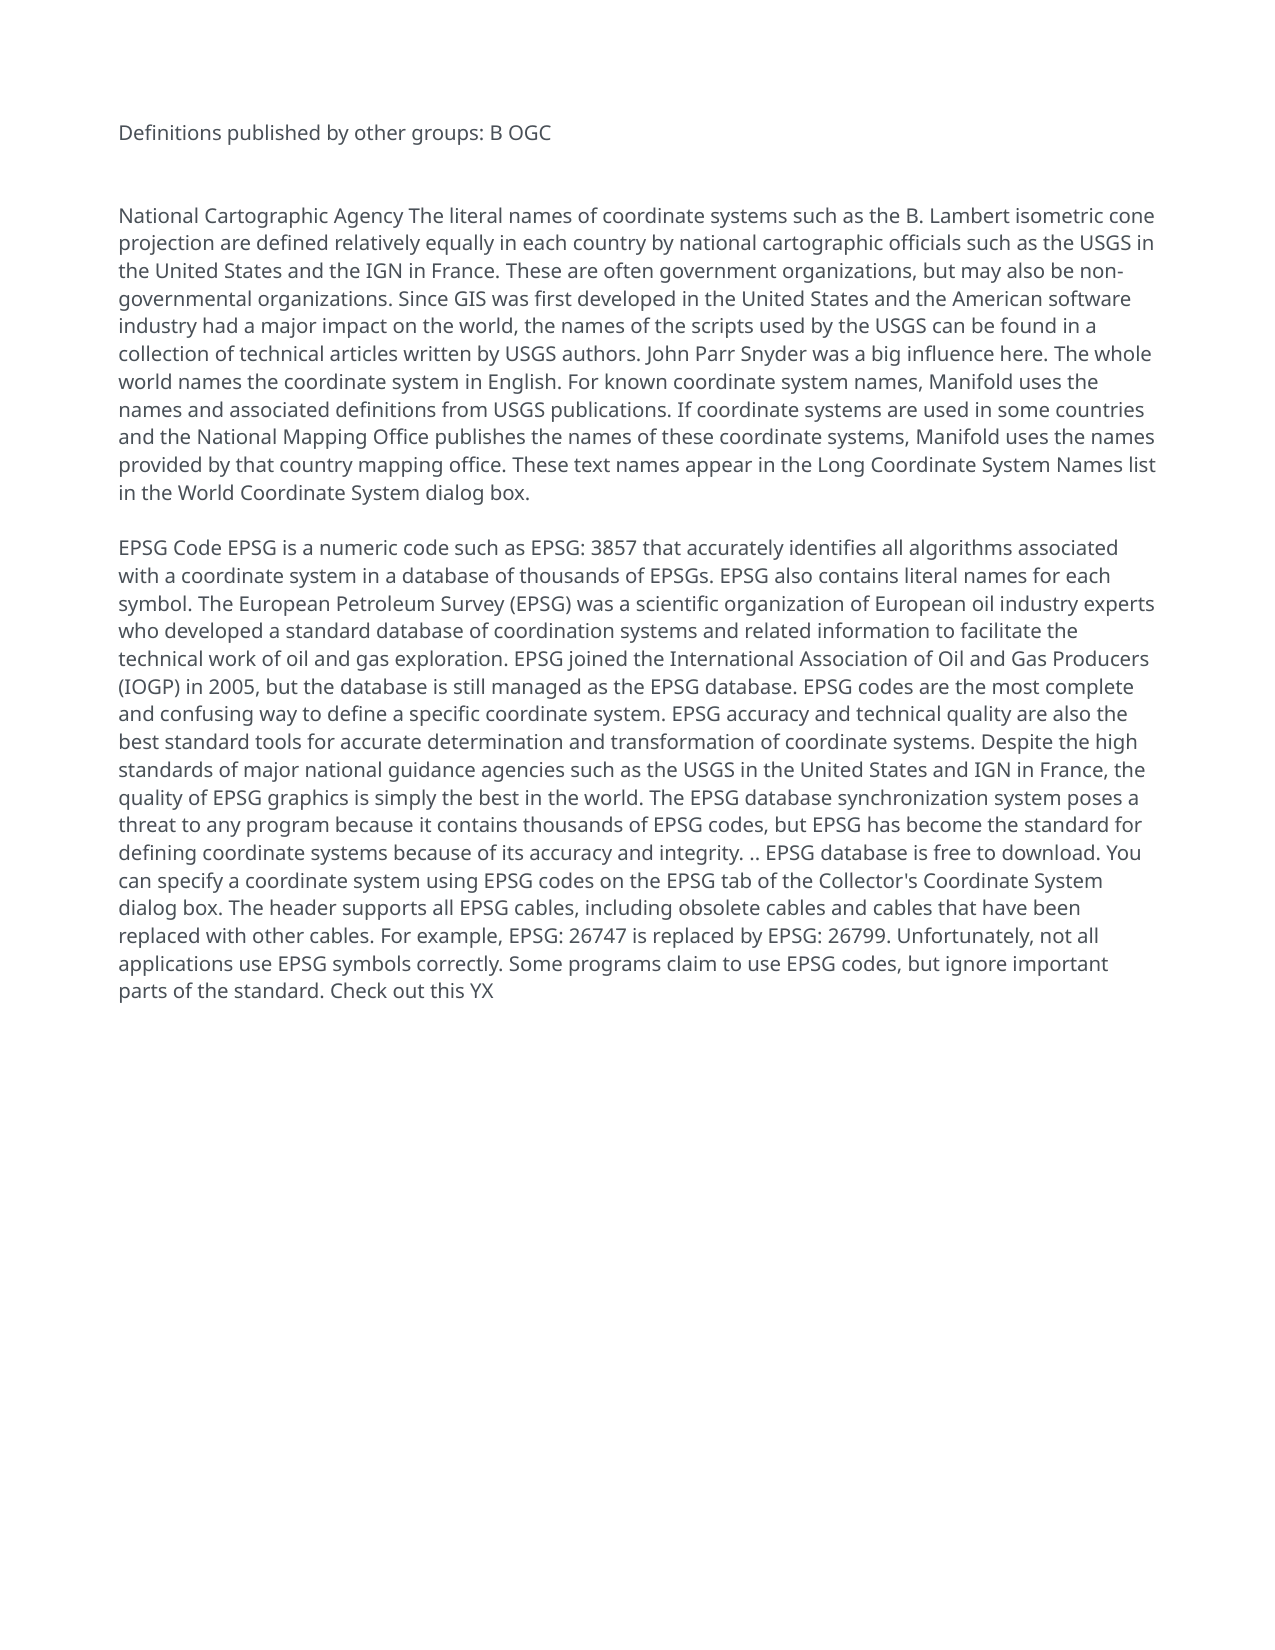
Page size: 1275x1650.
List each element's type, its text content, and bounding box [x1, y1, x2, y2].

text Definitions published by other groups: B OGC [118, 118, 1157, 146]
text National Cartographic Agency The literal names of coordinate systems such as the B. Lambert isometric cone projection are defined relatively equally in each country by national cartographic officials such as the USGS in the United States and the IGN in France. These are often government organizations, but may also be non-governmental organizations. Since GIS was first developed in the United States and the American software industry had a major impact on the world, the names of the scripts used by the USGS can be found in a collection of technical articles written by USGS authors. John Parr Snyder was a big influence here. The whole world names the coordinate system in English. For known coordinate system names, Manifold uses the names and associated definitions from USGS publications. If coordinate systems are used in some countries and the National Mapping Office publishes the names of these coordinate systems, Manifold uses the names provided by that country mapping office. These text names appear in the Long Coordinate System Names list in the World Coordinate System dialog box. EPSG Code EPSG is a numeric code such as EPSG: 3857 that accurately identifies all algorithms associated with a coordinate system in a database of thousands of EPSGs. EPSG also contains literal names for each symbol. The European Petroleum Survey (EPSG) was a scientific organization of European oil industry experts who developed a standard database of coordination systems and related information to facilitate the technical work of oil and gas exploration. EPSG joined the International Association of Oil and Gas Producers (IOGP) in 2005, but the database is still managed as the EPSG database. EPSG codes are the most complete and confusing way to define a specific coordinate system. EPSG accuracy and technical quality are also the best standard tools for accurate determination and transformation of coordinate systems. Despite the high standards of major national guidance agencies such as the USGS in the United States and IGN in France, the quality of EPSG graphics is simply the best in the world. The EPSG database synchronization system poses a threat to any program because it contains thousands of EPSG codes, but EPSG has become the standard for defining coordinate systems because of its accuracy and integrity. .. EPSG database is free to download. You can specify a coordinate system using EPSG codes on the EPSG tab of the Collector's Coordinate System dialog box. The header supports all EPSG cables, including obsolete cables and cables that have been replaced with other cables. For example, EPSG: 26747 is replaced by EPSG: 26799. Unfortunately, not all applications use EPSG symbols correctly. Some programs claim to use EPSG codes, but ignore important parts of the standard. Check out this YX [118, 201, 1157, 1060]
